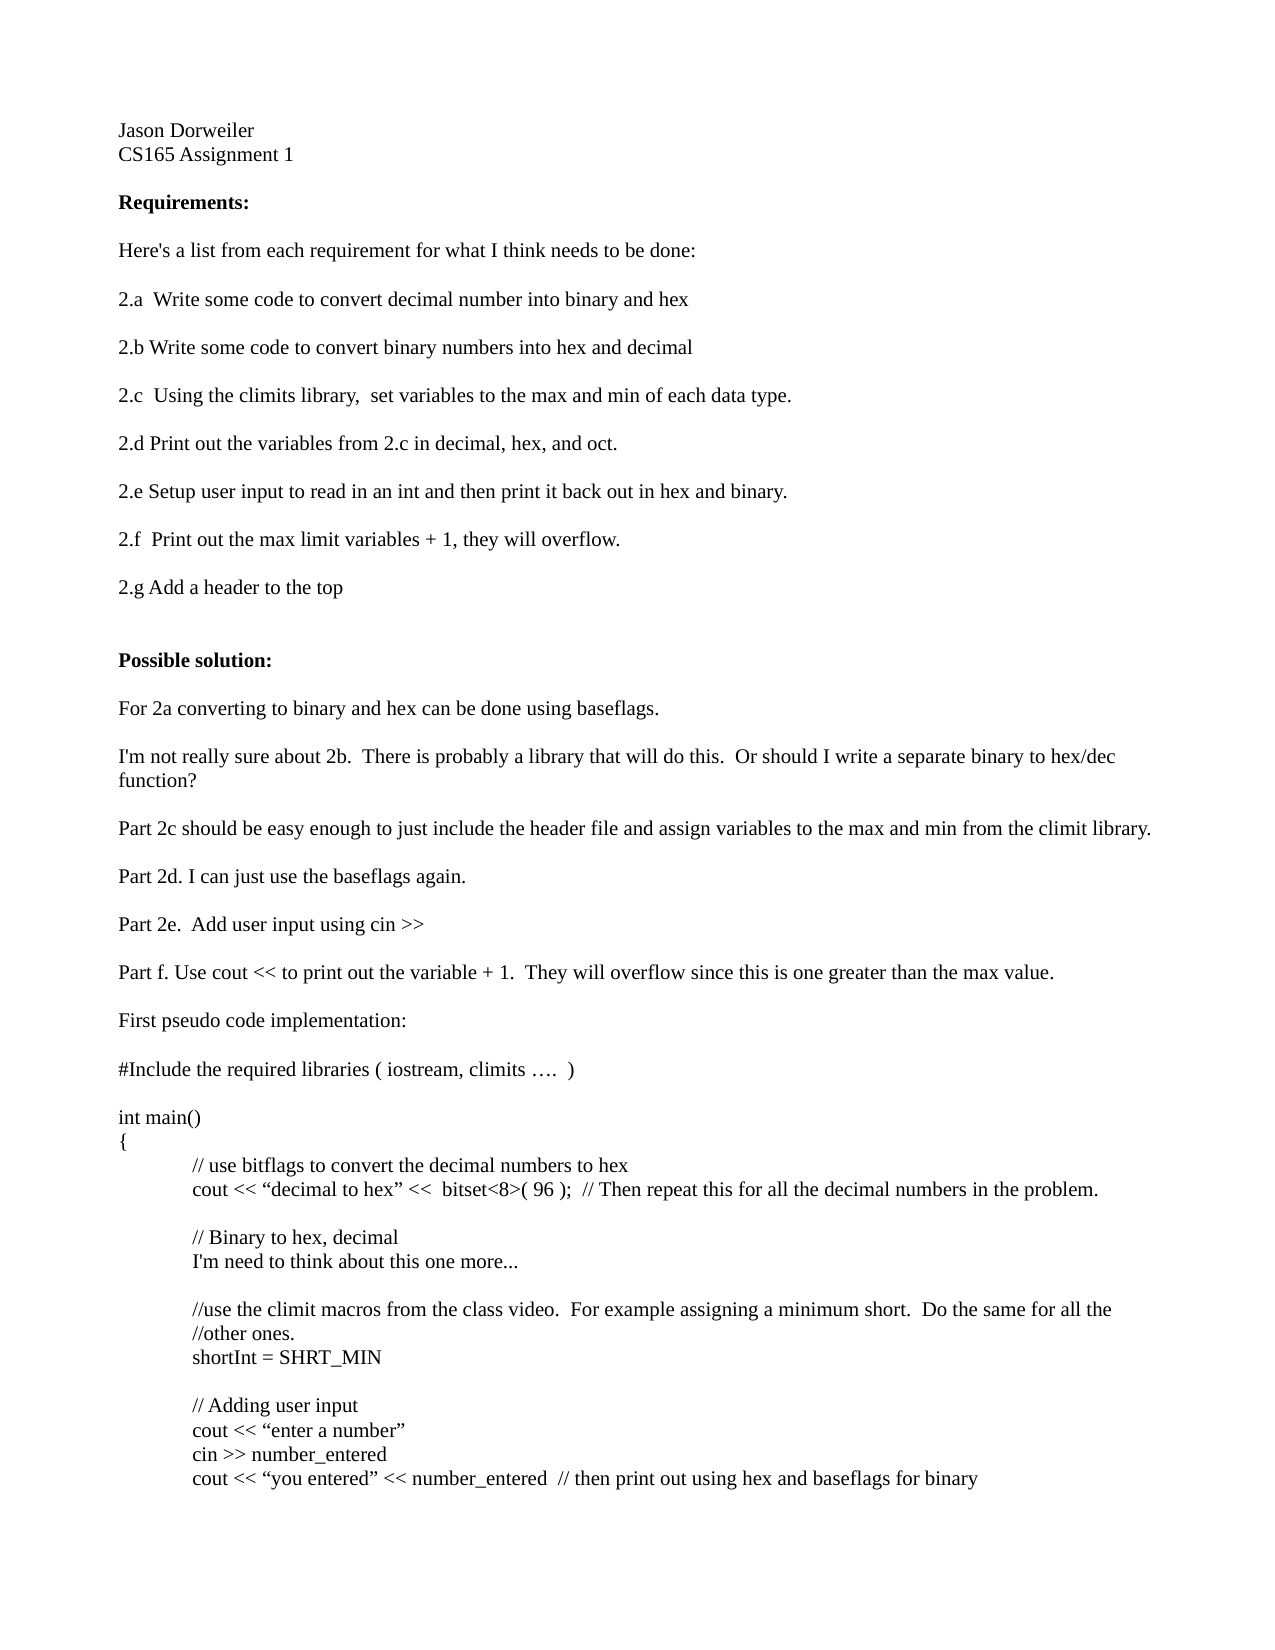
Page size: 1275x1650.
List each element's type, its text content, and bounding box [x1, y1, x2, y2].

text 2.e Setup user input to read in an int and then print it back out in hex and binary. [118, 479, 1157, 503]
text 2.a Write some code to convert decimal number into binary and hex [118, 287, 1157, 311]
text Possible solution: [118, 647, 1157, 672]
text int main() [118, 1105, 1157, 1129]
text cout << “enter a number” [118, 1417, 1157, 1442]
text Part f. Use cout << to print out the variable + 1. They will overflow since this is one greater than the max value. [118, 960, 1157, 984]
text I'm not really sure about 2b. There is probably a library that will do this. Or should I write a separate binary to hex/dec function? [118, 744, 1157, 792]
text First pseudo code implementation: [118, 1008, 1157, 1032]
text Part 2d. I can just use the baseflags again. [118, 864, 1157, 888]
text //use the climit macros from the class video. For example assigning a minimum short. Do the same for all the //other ones. [118, 1297, 1157, 1345]
text { [118, 1129, 1157, 1153]
text For 2a converting to binary and hex can be done using baseflags. [118, 696, 1157, 720]
text // use bitflags to convert the decimal numbers to hex [118, 1153, 1157, 1177]
text Jason Dorweiler [118, 118, 1157, 142]
text // Binary to hex, decimal [118, 1225, 1157, 1249]
text I'm need to think about this one more... [118, 1249, 1157, 1273]
text Here's a list from each requirement for what I think needs to be done: [118, 238, 1157, 262]
text Part 2e. Add user input using cin >> [118, 912, 1157, 936]
text 2.c Using the climits library, set variables to the max and min of each data type. [118, 383, 1157, 407]
text 2.g Add a header to the top [118, 575, 1157, 599]
text 2.d Print out the variables from 2.c in decimal, hex, and oct. [118, 431, 1157, 455]
text cin >> number_entered [118, 1442, 1157, 1466]
text 2.b Write some code to convert binary numbers into hex and decimal [118, 335, 1157, 359]
text 2.f Print out the max limit variables + 1, they will overflow. [118, 527, 1157, 551]
text cout << “decimal to hex” << bitset<8>( 96 ); // Then repeat this for all the decimal numbers in the problem. [118, 1177, 1157, 1201]
text Requirements: [118, 190, 1157, 214]
text CS165 Assignment 1 [118, 142, 1157, 166]
text Part 2c should be easy enough to just include the header file and assign variables to the max and min from the climit library. [118, 816, 1157, 840]
text // Adding user input [118, 1393, 1157, 1417]
text #Include the required libraries ( iostream, climits …. ) [118, 1057, 1157, 1081]
text cout << “you entered” << number_entered // then print out using hex and baseflags for binary [118, 1466, 1157, 1490]
text shortInt = SHRT_MIN [118, 1345, 1157, 1369]
